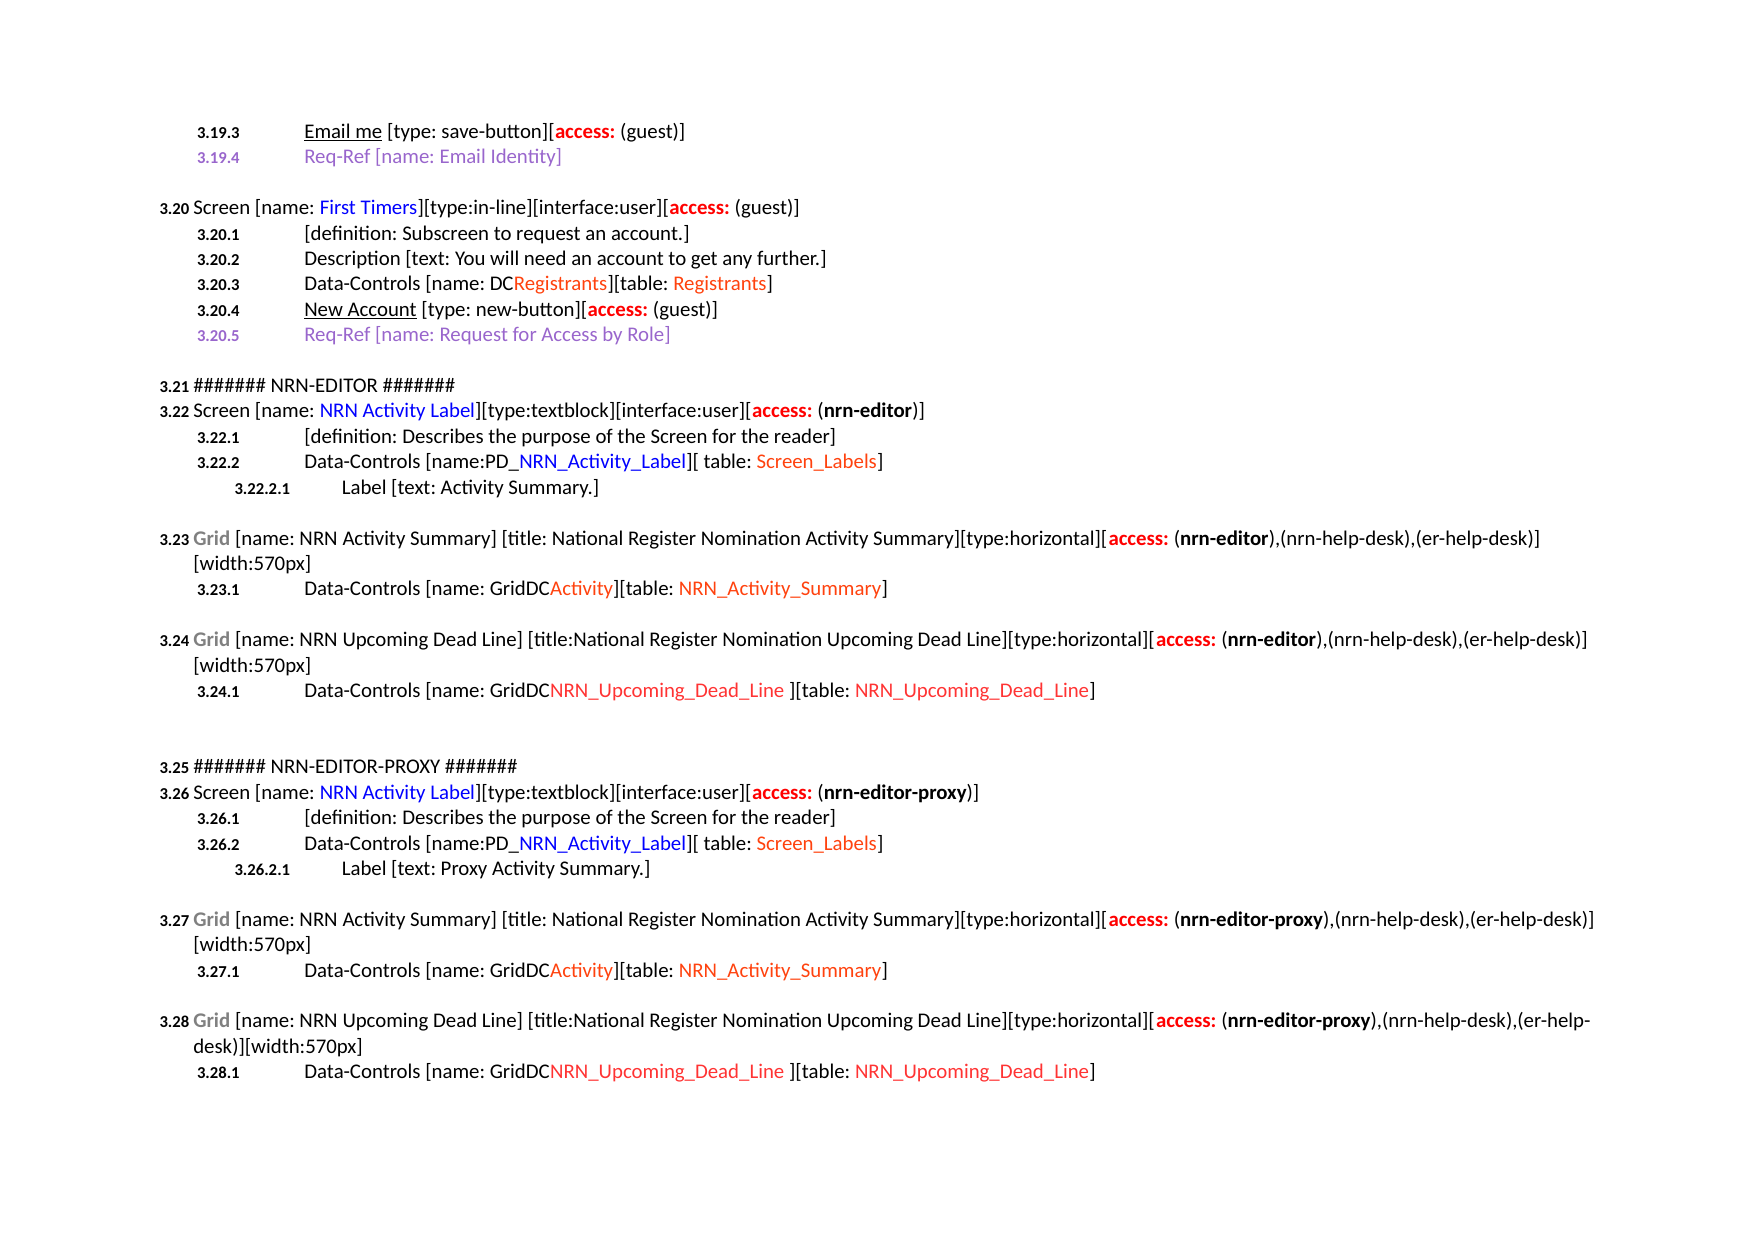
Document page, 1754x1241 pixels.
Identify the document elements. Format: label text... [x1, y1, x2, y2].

list Description [text: You will need an account to get any further.] [193, 245, 1636, 271]
list Data-Controls [name: GridDCNRN_Upcoming_Dead_Line ][table: NRN_Upcoming_Dead_Line] [193, 1058, 1636, 1084]
list Data-Controls [name: GridDCActivity][table: NRN_Activity_Summary] [193, 957, 1636, 982]
list Data-Controls [name:PD_NRN_Activity_Label][ table: Screen_Labels] [193, 830, 1636, 855]
list Data-Controls [name: GridDCActivity][table: NRN_Activity_Summary] [193, 576, 1636, 601]
list Req-Ref [name: Request for Access by Role] [193, 321, 1636, 347]
list Grid [name: NRN Upcoming Dead Line] [title:National Register Nomination Upcoming Dead Line][type:horizontal][access: (nrn-editor),(nrn-help-desk),(er-help-desk)][width:570px] [156, 626, 1636, 677]
list Data-Controls [name: DCRegistrants][table: Registrants] [193, 271, 1636, 296]
list Req-Ref [name: Email Identity] [193, 143, 1636, 169]
list Grid [name: NRN Activity Summary] [title: National Register Nomination Activity Summary][type:horizontal][access: (nrn-editor),(nrn-help-desk),(er-help-desk)][width:570px] [156, 525, 1636, 576]
list Screen [name: First Timers][type:in-line][interface:user][access: (guest)] [156, 194, 1636, 220]
list Label [text: Proxy Activity Summary.] [231, 855, 1636, 881]
list Grid [name: NRN Upcoming Dead Line] [title:National Register Nomination Upcoming Dead Line][type:horizontal][access: (nrn-editor-proxy),(nrn-help-desk),(er-help-desk)][width:570px] [156, 1008, 1636, 1058]
list [definition: Describes the purpose of the Screen for the reader] [193, 423, 1636, 448]
list Data-Controls [name:PD_NRN_Activity_Label][ table: Screen_Labels] [193, 448, 1636, 474]
list Screen [name: NRN Activity Label][type:textblock][interface:user][access: (nrn-editor)] [156, 398, 1636, 423]
list [definition: Describes the purpose of the Screen for the reader] [193, 804, 1636, 830]
list Email me [type: save-button][access: (guest)] [193, 118, 1636, 143]
list Grid [name: NRN Activity Summary] [title: National Register Nomination Activity Summary][type:horizontal][access: (nrn-editor-proxy),(nrn-help-desk),(er-help-desk)][width:570px] [156, 906, 1636, 957]
list ####### NRN-EDITOR-PROXY ####### [156, 753, 1636, 779]
list Data-Controls [name: GridDCNRN_Upcoming_Dead_Line ][table: NRN_Upcoming_Dead_Line] [193, 677, 1636, 703]
list ####### NRN-EDITOR ####### [156, 372, 1636, 398]
list New Account [type: new-button][access: (guest)] [193, 296, 1636, 321]
list Label [text: Activity Summary.] [231, 474, 1636, 499]
list Screen [name: NRN Activity Label][type:textblock][interface:user][access: (nrn-editor-proxy)] [156, 779, 1636, 804]
list [definition: Subscreen to request an account.] [193, 220, 1636, 245]
